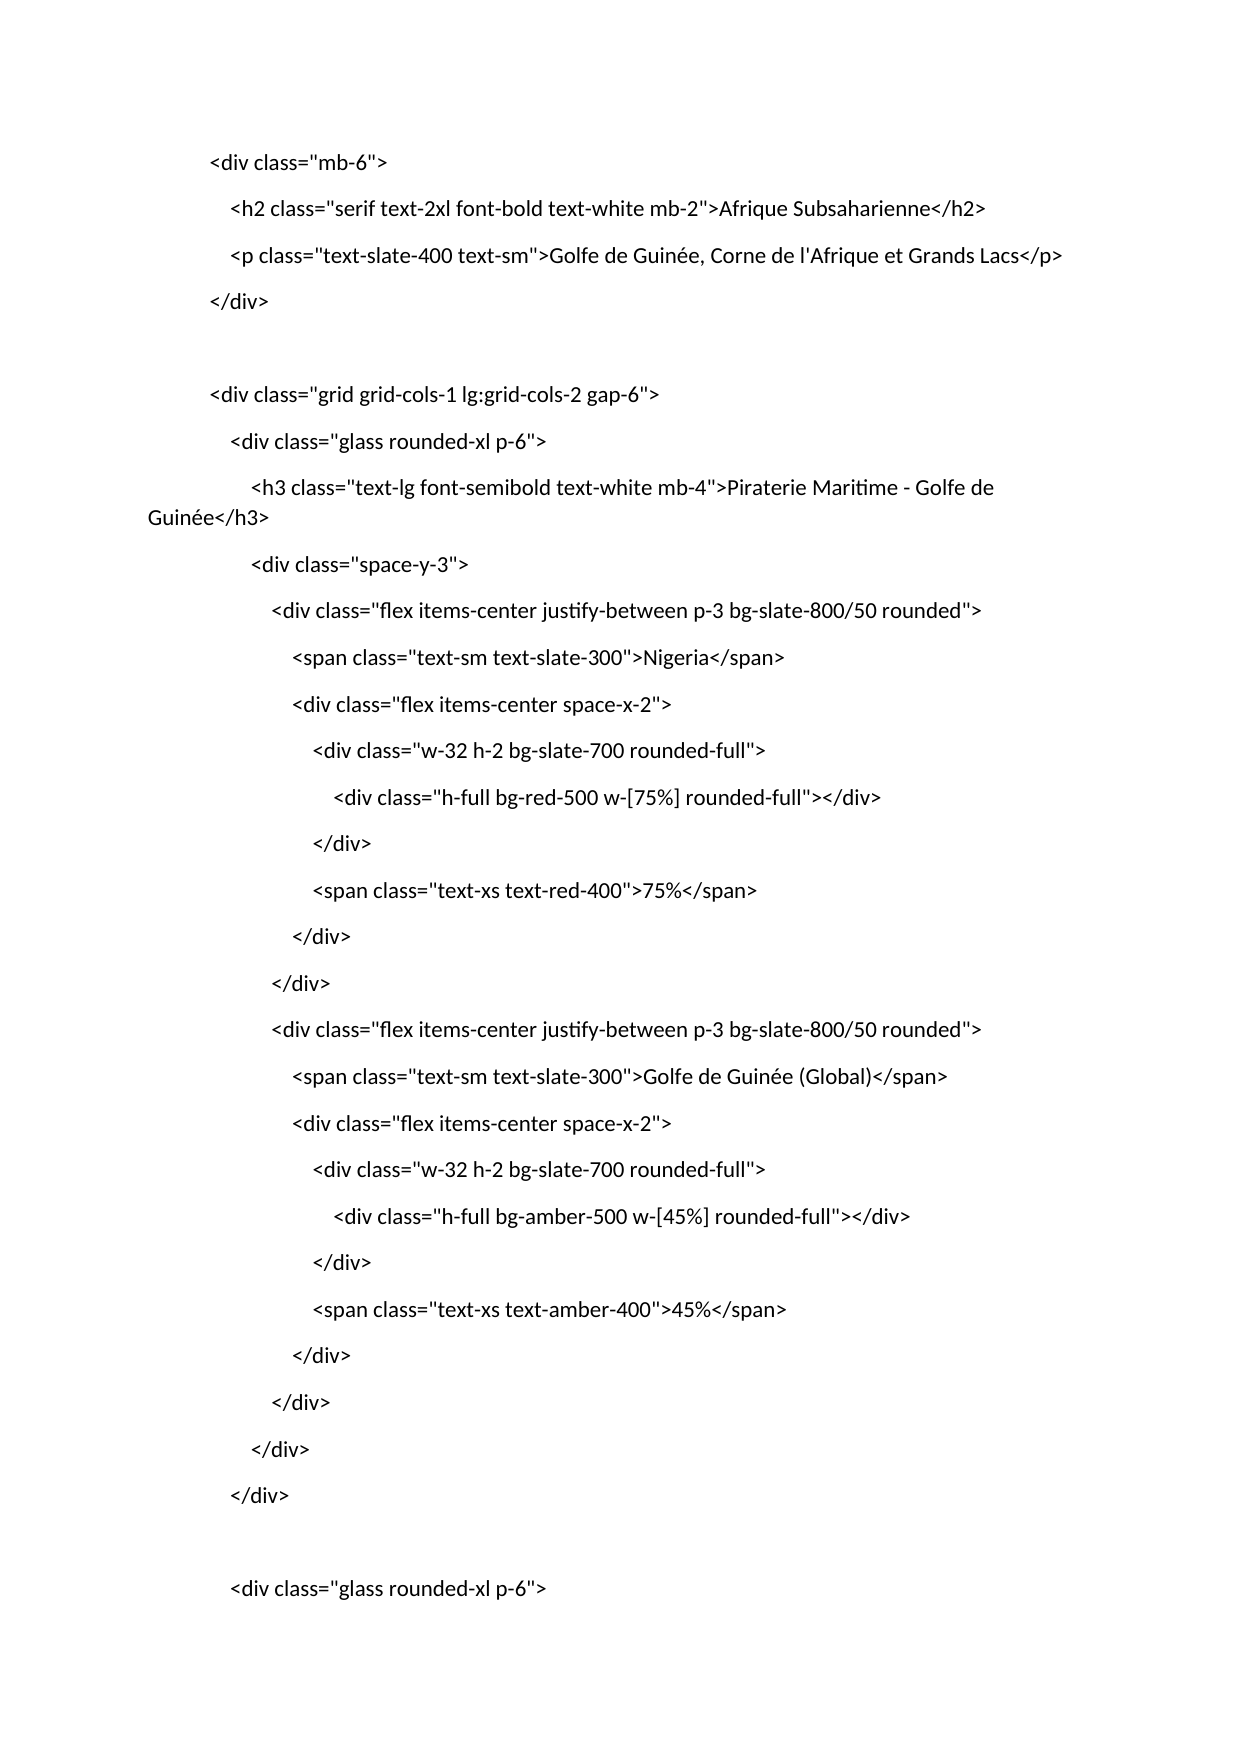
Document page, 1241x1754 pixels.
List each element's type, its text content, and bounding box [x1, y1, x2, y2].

text <span class="text-sm text-slate-300">Golfe de Guinée (Global)</span> [148, 1062, 1093, 1090]
text <div class="glass rounded-xl p-6"> [148, 427, 1093, 455]
text </div> [148, 1342, 1093, 1369]
text </div> [148, 922, 1093, 951]
text <div class="space-y-3"> [148, 550, 1093, 578]
text <div class="flex items-center space-x-2"> [148, 1109, 1093, 1137]
text </div> [148, 1435, 1093, 1463]
text </div> [148, 1248, 1093, 1276]
text <div class="flex items-center justify-between p-3 bg-slate-800/50 rounded"> [148, 1016, 1093, 1044]
text <div class="h-full bg-red-500 w-[75%] rounded-full"></div> [148, 783, 1093, 811]
text </div> [148, 287, 1093, 315]
text <div class="grid grid-cols-1 lg:grid-cols-2 gap-6"> [148, 380, 1093, 408]
text <div class="w-32 h-2 bg-slate-700 rounded-full"> [148, 736, 1093, 764]
text <div class="flex items-center space-x-2"> [148, 690, 1093, 718]
text </div> [148, 829, 1093, 857]
text <div class="glass rounded-xl p-6"> [148, 1574, 1093, 1602]
text <p class="text-slate-400 text-sm">Golfe de Guinée, Corne de l'Afrique et Grands Lacs</p> [148, 241, 1093, 269]
text <div class="flex items-center justify-between p-3 bg-slate-800/50 rounded"> [148, 597, 1093, 624]
text <div class="h-full bg-amber-500 w-[45%] rounded-full"></div> [148, 1202, 1093, 1230]
text <span class="text-xs text-red-400">75%</span> [148, 876, 1093, 904]
text <div class="w-32 h-2 bg-slate-700 rounded-full"> [148, 1155, 1093, 1183]
text </div> [148, 1388, 1093, 1416]
text </div> [148, 1481, 1093, 1509]
text <h3 class="text-lg font-semibold text-white mb-4">Piraterie Maritime - Golfe de Guinée</h3> [148, 473, 1093, 531]
text <span class="text-sm text-slate-300">Nigeria</span> [148, 643, 1093, 671]
text <h2 class="serif text-2xl font-bold text-white mb-2">Afrique Subsaharienne</h2> [148, 194, 1093, 222]
text <div class="mb-6"> [148, 148, 1093, 176]
text </div> [148, 969, 1093, 997]
text <span class="text-xs text-amber-400">45%</span> [148, 1295, 1093, 1323]
